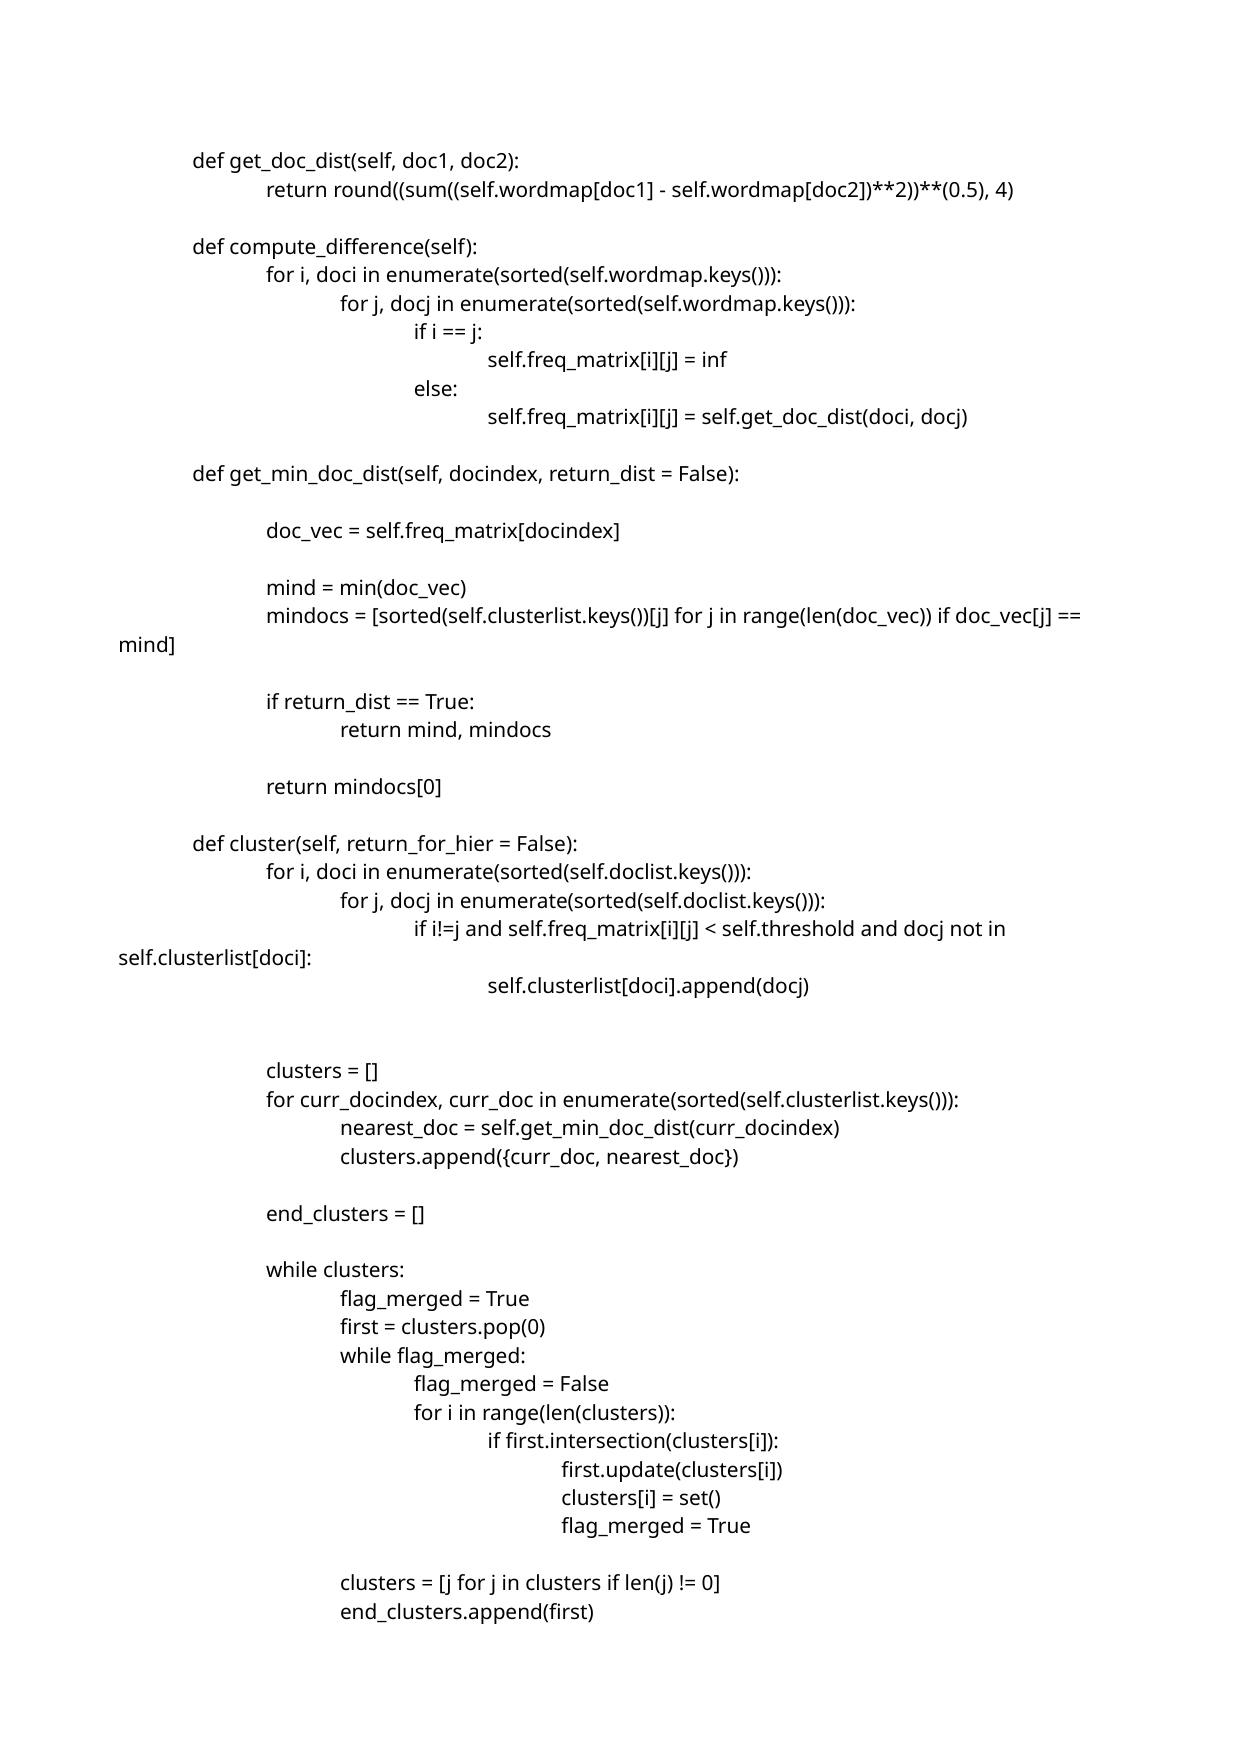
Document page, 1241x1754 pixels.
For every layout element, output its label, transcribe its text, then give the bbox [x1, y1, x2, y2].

text while clusters: [118, 1256, 1122, 1284]
text end_clusters.append(first) [118, 1597, 1122, 1625]
text else: [118, 374, 1122, 402]
text flag_merged = True [118, 1284, 1122, 1312]
text def get_min_doc_dist(self, docindex, return_dist = False): [118, 459, 1122, 488]
text flag_merged = True [118, 1512, 1122, 1540]
text self.freq_matrix[i][j] = self.get_doc_dist(doci, docj) [118, 402, 1122, 431]
text clusters = [] [118, 1057, 1122, 1085]
text self.freq_matrix[i][j] = inf [118, 346, 1122, 374]
text first = clusters.pop(0) [118, 1312, 1122, 1341]
text for i, doci in enumerate(sorted(self.wordmap.keys())): [118, 260, 1122, 289]
text mind = min(doc_vec) [118, 573, 1122, 602]
text end_clusters = [] [118, 1199, 1122, 1227]
text if i!=j and self.freq_matrix[i][j] < self.threshold and docj not in self.clusterlist[doci]: [118, 914, 1122, 971]
text for j, docj in enumerate(sorted(self.wordmap.keys())): [118, 289, 1122, 317]
text return mind, mindocs [118, 715, 1122, 744]
text doc_vec = self.freq_matrix[docindex] [118, 516, 1122, 545]
text while flag_merged: [118, 1341, 1122, 1369]
text self.clusterlist[doci].append(docj) [118, 971, 1122, 1000]
text nearest_doc = self.get_min_doc_dist(curr_docindex) [118, 1113, 1122, 1142]
text return mindocs[0] [118, 772, 1122, 801]
text flag_merged = False [118, 1369, 1122, 1398]
text return round((sum((self.wordmap[doc1] - self.wordmap[doc2])**2))**(0.5), 4) [118, 175, 1122, 203]
text for i, doci in enumerate(sorted(self.doclist.keys())): [118, 857, 1122, 886]
text clusters.append({curr_doc, nearest_doc}) [118, 1142, 1122, 1170]
text clusters = [j for j in clusters if len(j) != 0] [118, 1568, 1122, 1597]
text def cluster(self, return_for_hier = False): [118, 829, 1122, 857]
text if first.intersection(clusters[i]): [118, 1426, 1122, 1455]
text first.update(clusters[i]) [118, 1455, 1122, 1483]
text clusters[i] = set() [118, 1483, 1122, 1512]
text if i == j: [118, 317, 1122, 346]
text for j, docj in enumerate(sorted(self.doclist.keys())): [118, 886, 1122, 914]
text for curr_docindex, curr_doc in enumerate(sorted(self.clusterlist.keys())): [118, 1085, 1122, 1113]
text def get_doc_dist(self, doc1, doc2): [118, 147, 1122, 175]
text if return_dist == True: [118, 687, 1122, 715]
text def compute_difference(self): [118, 232, 1122, 260]
text for i in range(len(clusters)): [118, 1398, 1122, 1426]
text mindocs = [sorted(self.clusterlist.keys())[j] for j in range(len(doc_vec)) if doc_vec[j] == mind] [118, 602, 1122, 658]
